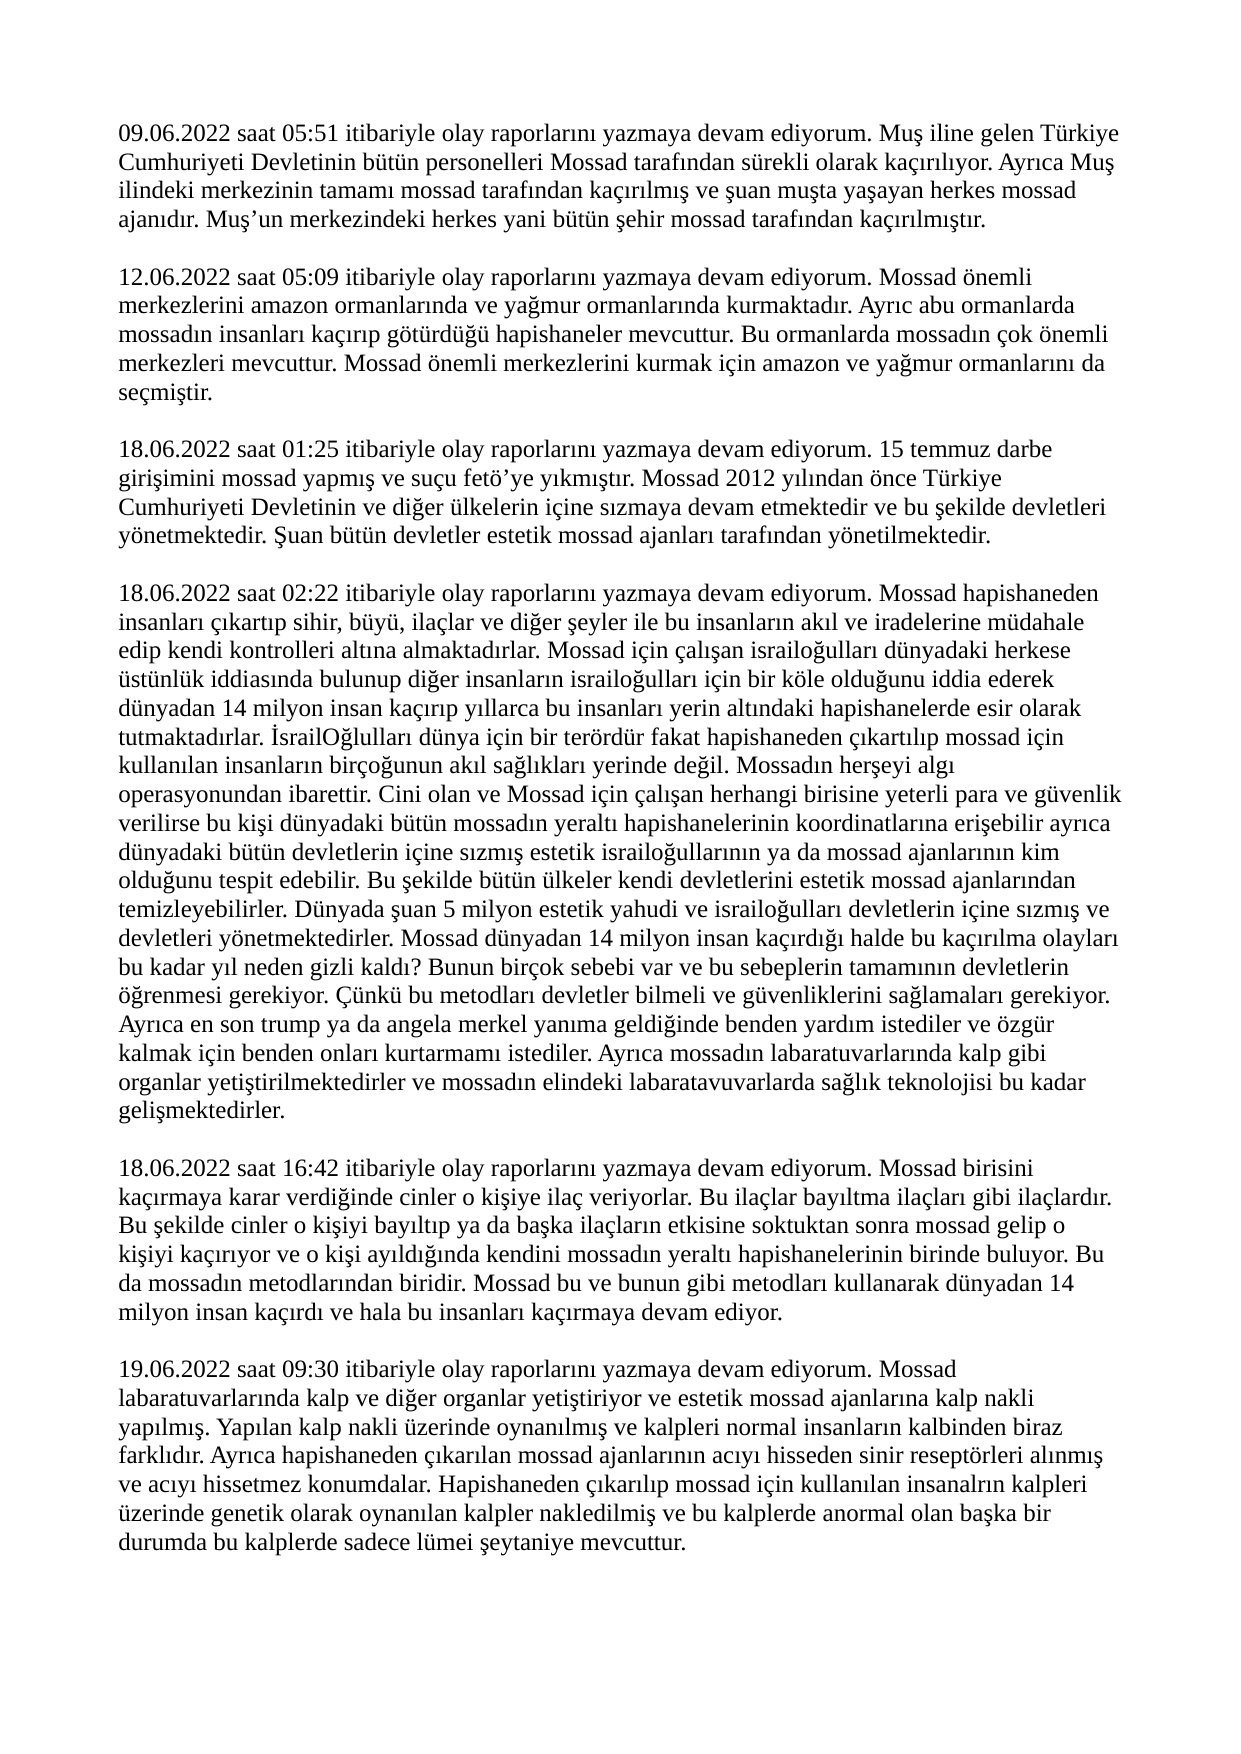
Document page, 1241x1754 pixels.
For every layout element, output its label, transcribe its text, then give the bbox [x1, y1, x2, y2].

text 18.06.2022 saat 16:42 itibariyle olay raporlarını yazmaya devam ediyorum. Mossad birisini kaçırmaya karar verdiğinde cinler o kişiye ilaç veriyorlar. Bu ilaçlar bayıltma ilaçları gibi ilaçlardır. Bu şekilde cinler o kişiyi bayıltıp ya da başka ilaçların etkisine soktuktan sonra mossad gelip o kişiyi kaçırıyor ve o kişi ayıldığında kendini mossadın yeraltı hapishanelerinin birinde buluyor. Bu da mossadın metodlarından biridir. Mossad bu ve bunun gibi metodları kullanarak dünyadan 14 milyon insan kaçırdı ve hala bu insanları kaçırmaya devam ediyor. [118, 1153, 1122, 1326]
text 09.06.2022 saat 05:51 itibariyle olay raporlarını yazmaya devam ediyorum. Muş iline gelen Türkiye Cumhuriyeti Devletinin bütün personelleri Mossad tarafından sürekli olarak kaçırılıyor. Ayrıca Muş ilindeki merkezinin tamamı mossad tarafından kaçırılmış ve şuan muşta yaşayan herkes mossad ajanıdır. Muş’un merkezindeki herkes yani bütün şehir mossad tarafından kaçırılmıştır. [118, 118, 1122, 233]
text 18.06.2022 saat 01:25 itibariyle olay raporlarını yazmaya devam ediyorum. 15 temmuz darbe girişimini mossad yapmış ve suçu fetö’ye yıkmıştır. Mossad 2012 yılından önce Türkiye Cumhuriyeti Devletinin ve diğer ülkelerin içine sızmaya devam etmektedir ve bu şekilde devletleri yönetmektedir. Şuan bütün devletler estetik mossad ajanları tarafından yönetilmektedir. [118, 434, 1122, 549]
text 19.06.2022 saat 09:30 itibariyle olay raporlarını yazmaya devam ediyorum. Mossad labaratuvarlarında kalp ve diğer organlar yetiştiriyor ve estetik mossad ajanlarına kalp nakli yapılmış. Yapılan kalp nakli üzerinde oynanılmış ve kalpleri normal insanların kalbinden biraz farklıdır. Ayrıca hapishaneden çıkarılan mossad ajanlarının acıyı hisseden sinir reseptörleri alınmış ve acıyı hissetmez konumdalar. Hapishaneden çıkarılıp mossad için kullanılan insanalrın kalpleri üzerinde genetik olarak oynanılan kalpler nakledilmiş ve bu kalplerde anormal olan başka bir durumda bu kalplerde sadece lümei şeytaniye mevcuttur. [118, 1354, 1122, 1556]
text 12.06.2022 saat 05:09 itibariyle olay raporlarını yazmaya devam ediyorum. Mossad önemli merkezlerini amazon ormanlarında ve yağmur ormanlarında kurmaktadır. Ayrıc abu ormanlarda mossadın insanları kaçırıp götürdüğü hapishaneler mevcuttur. Bu ormanlarda mossadın çok önemli merkezleri mevcuttur. Mossad önemli merkezlerini kurmak için amazon ve yağmur ormanlarını da seçmiştir. [118, 262, 1122, 406]
text 18.06.2022 saat 02:22 itibariyle olay raporlarını yazmaya devam ediyorum. Mossad hapishaneden insanları çıkartıp sihir, büyü, ilaçlar ve diğer şeyler ile bu insanların akıl ve iradelerine müdahale edip kendi kontrolleri altına almaktadırlar. Mossad için çalışan israiloğulları dünyadaki herkese üstünlük iddiasında bulunup diğer insanların israiloğulları için bir köle olduğunu iddia ederek dünyadan 14 milyon insan kaçırıp yıllarca bu insanları yerin altındaki hapishanelerde esir olarak tutmaktadırlar. İsrailOğlulları dünya için bir terördür fakat hapishaneden çıkartılıp mossad için kullanılan insanların birçoğunun akıl sağlıkları yerinde değil. Mossadın herşeyi algı operasyonundan ibarettir. Cini olan ve Mossad için çalışan herhangi birisine yeterli para ve güvenlik verilirse bu kişi dünyadaki bütün mossadın yeraltı hapishanelerinin koordinatlarına erişebilir ayrıca dünyadaki bütün devletlerin içine sızmış estetik israiloğullarının ya da mossad ajanlarının kim olduğunu tespit edebilir. Bu şekilde bütün ülkeler kendi devletlerini estetik mossad ajanlarından temizleyebilirler. Dünyada şuan 5 milyon estetik yahudi ve israiloğulları devletlerin içine sızmış ve devletleri yönetmektedirler. Mossad dünyadan 14 milyon insan kaçırdığı halde bu kaçırılma olayları bu kadar yıl neden gizli kaldı? Bunun birçok sebebi var ve bu sebeplerin tamamının devletlerin öğrenmesi gerekiyor. Çünkü bu metodları devletler bilmeli ve güvenliklerini sağlamaları gerekiyor. Ayrıca en son trump ya da angela merkel yanıma geldiğinde benden yardım istediler ve özgür kalmak için benden onları kurtarmamı istediler. Ayrıca mossadın labaratuvarlarında kalp gibi organlar yetiştirilmektedirler ve mossadın elindeki labaratavuvarlarda sağlık teknolojisi bu kadar gelişmektedirler. [118, 578, 1122, 1124]
